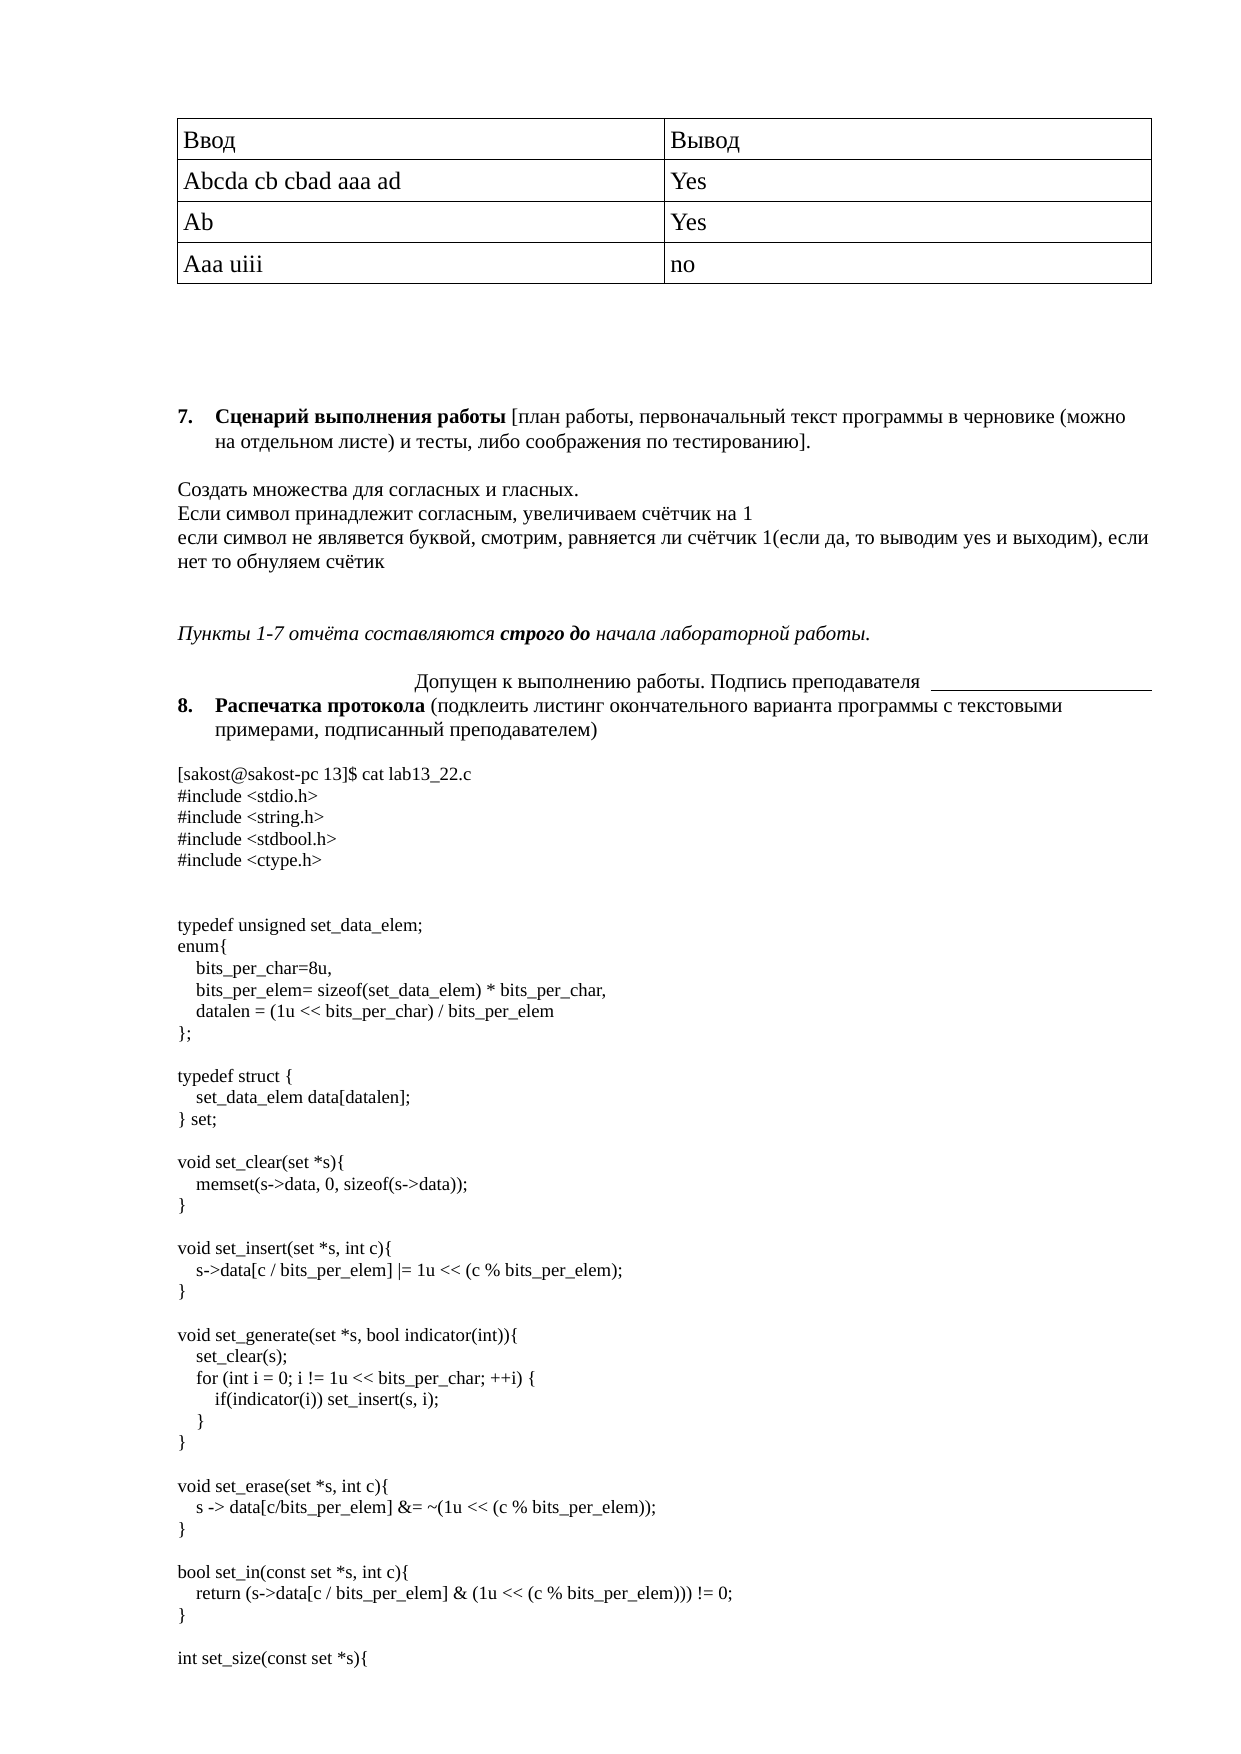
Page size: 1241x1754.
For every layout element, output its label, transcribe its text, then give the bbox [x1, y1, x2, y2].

text } [177, 1604, 1152, 1625]
text #include <ctype.h> [177, 849, 1152, 871]
list Сценарий выполнения работы [план работы, первоначальный текст программы в черновике (можно на отдельном листе) и тесты, либо соображения по тестированию]. [177, 404, 1152, 453]
table_cell Yes [665, 160, 1151, 201]
text enum{ [177, 935, 1152, 957]
text set_clear(s); [177, 1345, 1152, 1367]
text } [177, 1431, 1152, 1453]
table_cell no [665, 243, 1151, 283]
text [sakost@sakost-pc 13]$ cat lab13_22.c [177, 763, 1152, 784]
text #include <stdio.h> [177, 784, 1152, 806]
table_header Ввод [178, 119, 664, 159]
text return (s->data[c / bits_per_elem] & (1u << (c % bits_per_elem))) != 0; [177, 1582, 1152, 1604]
table_cell Yes [665, 202, 1151, 242]
table_header Вывод [665, 119, 1151, 159]
text void set_insert(set *s, int c){ [177, 1237, 1152, 1259]
text #include <stdbool.h> [177, 828, 1152, 849]
text int set_size(const set *s){ [177, 1647, 1152, 1668]
text #include <string.h> [177, 806, 1152, 828]
text for (int i = 0; i != 1u << bits_per_char; ++i) { [177, 1367, 1152, 1388]
text если символ не являвется буквой, смотрим, равняется ли счётчик 1(если да, то выводим yes и выходим), если нет то обнуляем счётик [177, 525, 1152, 573]
text } [177, 1410, 1152, 1431]
text memset(s->data, 0, sizeof(s->data)); [177, 1173, 1152, 1194]
text bool set_in(const set *s, int c){ [177, 1561, 1152, 1582]
text } [177, 1518, 1152, 1539]
text typedef unsigned set_data_elem; [177, 914, 1152, 935]
text } set; [177, 1108, 1152, 1129]
text set_data_elem data[datalen]; [177, 1086, 1152, 1108]
text }; [177, 1022, 1152, 1043]
text s->data[c / bits_per_elem] |= 1u << (c % bits_per_elem); [177, 1259, 1152, 1280]
table_cell Ab [178, 202, 664, 242]
text void set_generate(set *s, bool indicator(int)){ [177, 1323, 1152, 1345]
text if(indicator(i)) set_insert(s, i); [177, 1388, 1152, 1410]
text } [177, 1194, 1152, 1216]
text void set_erase(set *s, int c){ [177, 1474, 1152, 1496]
text typedef struct { [177, 1065, 1152, 1086]
table_cell Aaa uiii [178, 243, 664, 283]
text datalen = (1u << bits_per_char) / bits_per_elem [177, 1000, 1152, 1022]
text void set_clear(set *s){ [177, 1151, 1152, 1173]
text Если символ принадлежит согласным, увеличиваем счётчик на 1 [177, 501, 1152, 525]
text bits_per_char=8u, [177, 957, 1152, 978]
text bits_per_elem= sizeof(set_data_elem) * bits_per_char, [177, 978, 1152, 1000]
text Пункты 1-7 отчёта составляются строго до начала лабораторной работы. [177, 621, 1152, 645]
table_cell Abcda cb cbad aaa ad [178, 160, 664, 201]
text } [177, 1280, 1152, 1302]
list Распечатка протокола (подклеить листинг окончательного варианта программы с текстовыми примерами, подписанный преподавателем) [177, 693, 1152, 741]
text Создать множества для согласных и гласных. [177, 477, 1152, 501]
text s -> data[c/bits_per_elem] &= ~(1u << (c % bits_per_elem)); [177, 1496, 1152, 1518]
text Допущен к выполнению работы. Подпись преподавателя [177, 669, 1152, 693]
